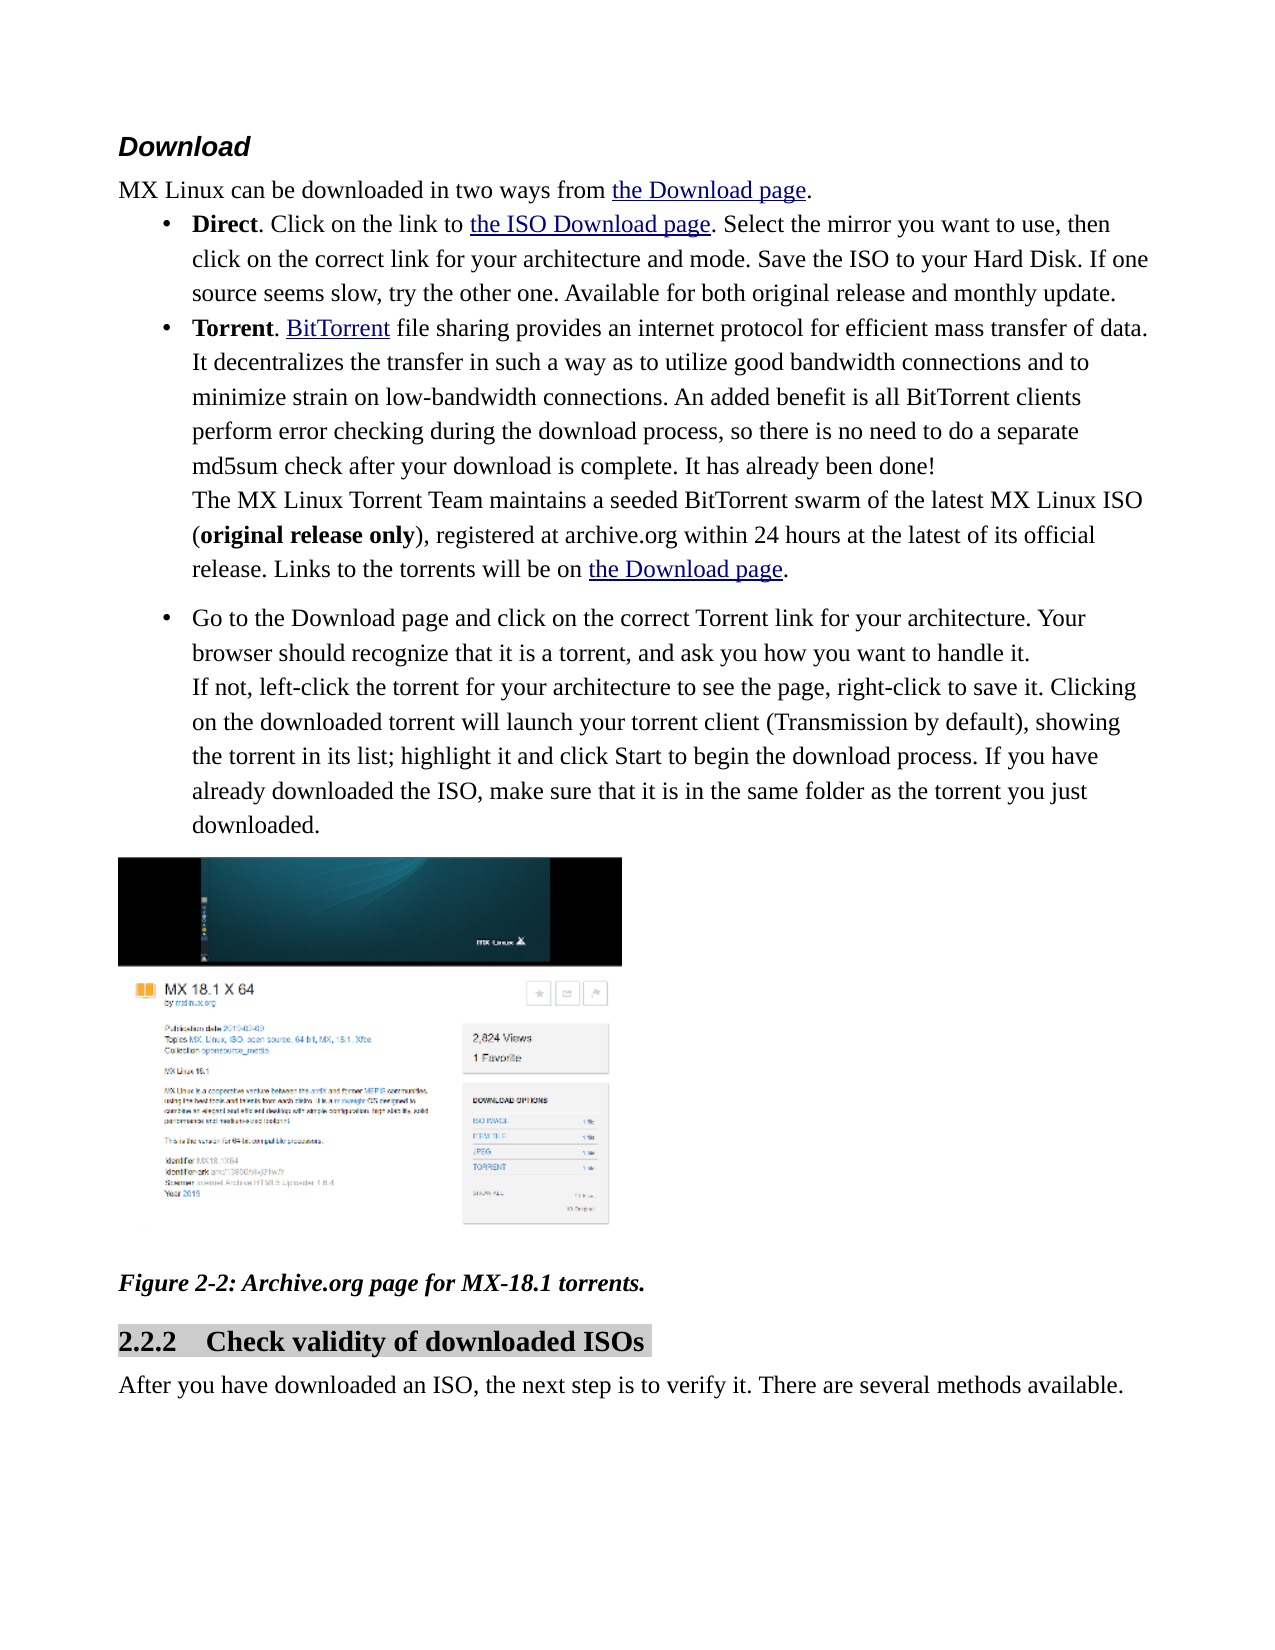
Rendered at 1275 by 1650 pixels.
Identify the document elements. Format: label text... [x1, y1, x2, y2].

list If not, left-click the torrent for your architecture to see the page, right-click to save it. Clicking on the downloaded torrent will launch your torrent client (Transmission by default), showing the torrent in its list; highlight it and click Start to begin the download process. If you have already downloaded the ISO, make sure that it is in the same folder as the torrent you just downloaded. [162, 672, 1157, 839]
text MX Linux can be downloaded in two ways from the Download page. [118, 175, 1157, 204]
subtitle 2.2.2 Check validity of downloaded ISOs [652, 1324, 1157, 1357]
text Figure 2-2: Archive.org page for MX-18.1 torrents. [118, 1268, 1157, 1297]
text After you have downloaded an ISO, the next step is to verify it. There are several methods available. [118, 1370, 1157, 1398]
list The MX Linux Torrent Team maintains a seeded BitTorrent swarm of the latest MX Linux ISO (original release only), registered at archive.org within 24 hours at the latest of its official release. Links to the torrents will be on the Download page. [162, 485, 1157, 583]
list Direct. Click on the link to the ISO Download page. Select the mirror you want to use, then click on the correct link for your architecture and mode. Save the ISO to your Hard Disk. If one source seems slow, try the other one. Available for both original release and monthly update. [162, 209, 1157, 307]
list Torrent. BitTorrent file sharing provides an internet protocol for efficient mass transfer of data. It decentralizes the transfer in such a way as to utilize good bandwidth connections and to minimize strain on low-bandwidth connections. An added benefit is all BitTorrent clients perform error checking during the download process, so there is no need to do a separate md5sum check after your download is complete. It has already been done! [162, 313, 1157, 479]
subtitle Download [118, 131, 1157, 162]
list Go to the Download page and click on the correct Torrent link for your architecture. Your browser should recognize that it is a torrent, and ask you how you want to handle it. [162, 603, 1157, 667]
picture [118, 857, 622, 1227]
